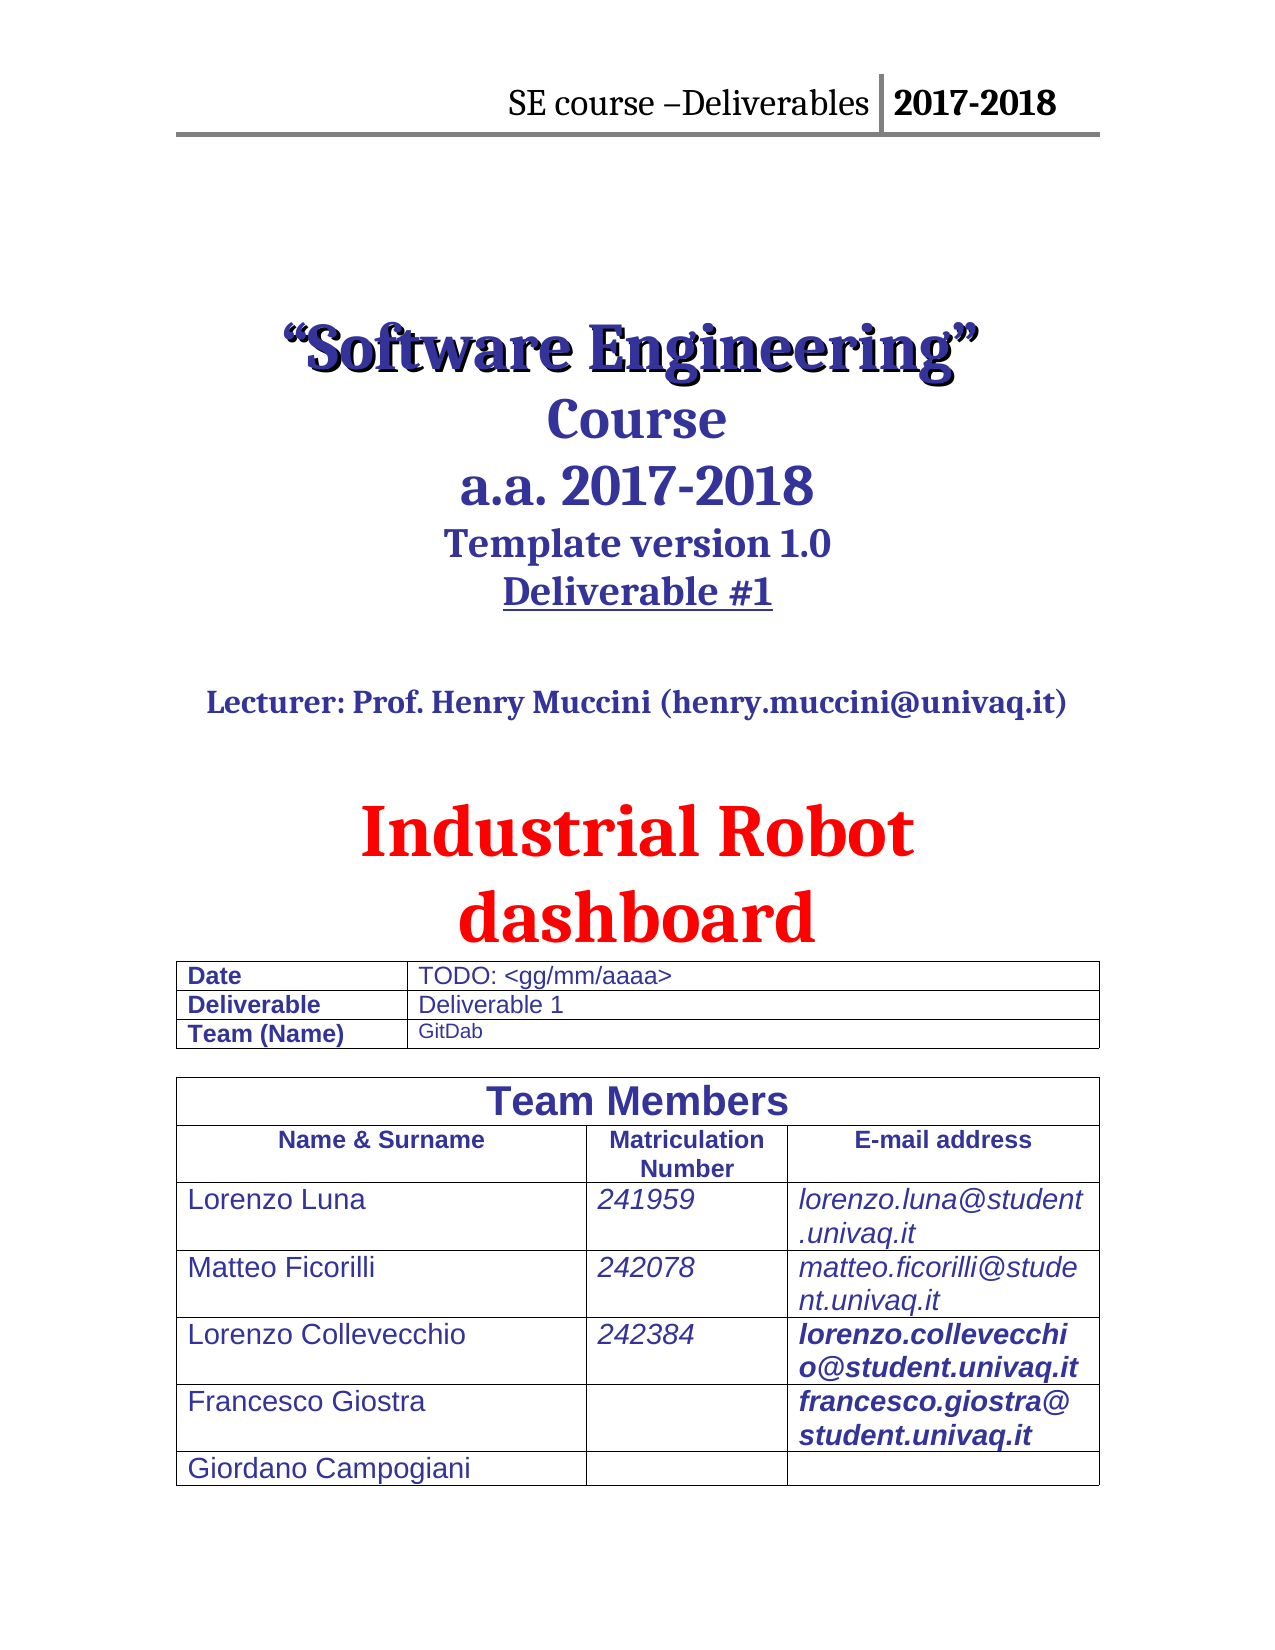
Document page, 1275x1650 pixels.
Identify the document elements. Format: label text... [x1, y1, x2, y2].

table_cell Matteo Ficorilli [177, 1251, 586, 1317]
text Industrial Robot dashboard [187, 789, 1087, 961]
text Deliverable #1 [187, 568, 1087, 616]
text Course [187, 386, 1087, 453]
table_cell [587, 1385, 787, 1451]
table_cell Lorenzo Collevecchio [177, 1318, 586, 1384]
table_header Date [177, 962, 407, 990]
table_cell 242078 [587, 1251, 787, 1317]
table_cell matteo.ficorilli@student.univaq.it [788, 1251, 1099, 1317]
table_cell E-mail address [788, 1126, 1099, 1182]
table_header Team Members [177, 1078, 1099, 1125]
table_cell Lorenzo Luna [177, 1183, 586, 1249]
text a.a. 2017-2018 [187, 453, 1087, 520]
table_cell Francesco Giostra [177, 1385, 586, 1451]
table_cell GitDab [408, 1020, 1099, 1048]
text “Software Engineering” [187, 309, 1087, 386]
table_cell Deliverable 1 [408, 991, 1099, 1019]
table_cell Giordano Campogiani [177, 1452, 586, 1485]
table_cell 241959 [587, 1183, 787, 1249]
table_header TODO: <gg/mm/aaaa> [408, 962, 1099, 990]
table_cell francesco.giostra@student.univaq.it [788, 1385, 1099, 1451]
text Template version 1.0 [187, 520, 1087, 568]
table_cell lorenzo.luna@student.univaq.it [788, 1183, 1099, 1249]
table_cell Name & Surname [177, 1126, 586, 1182]
table_cell Deliverable [177, 991, 407, 1019]
table_cell Matriculation Number [587, 1126, 787, 1182]
table_cell 242384 [587, 1318, 787, 1384]
table_cell lorenzo.collevecchio@student.univaq.it [788, 1318, 1099, 1384]
table_cell [587, 1452, 787, 1485]
table_cell Team (Name) [177, 1020, 407, 1048]
text Lecturer: Prof. Henry Muccini (henry.muccini@univaq.it) [187, 683, 1087, 722]
table_cell [788, 1452, 1099, 1485]
